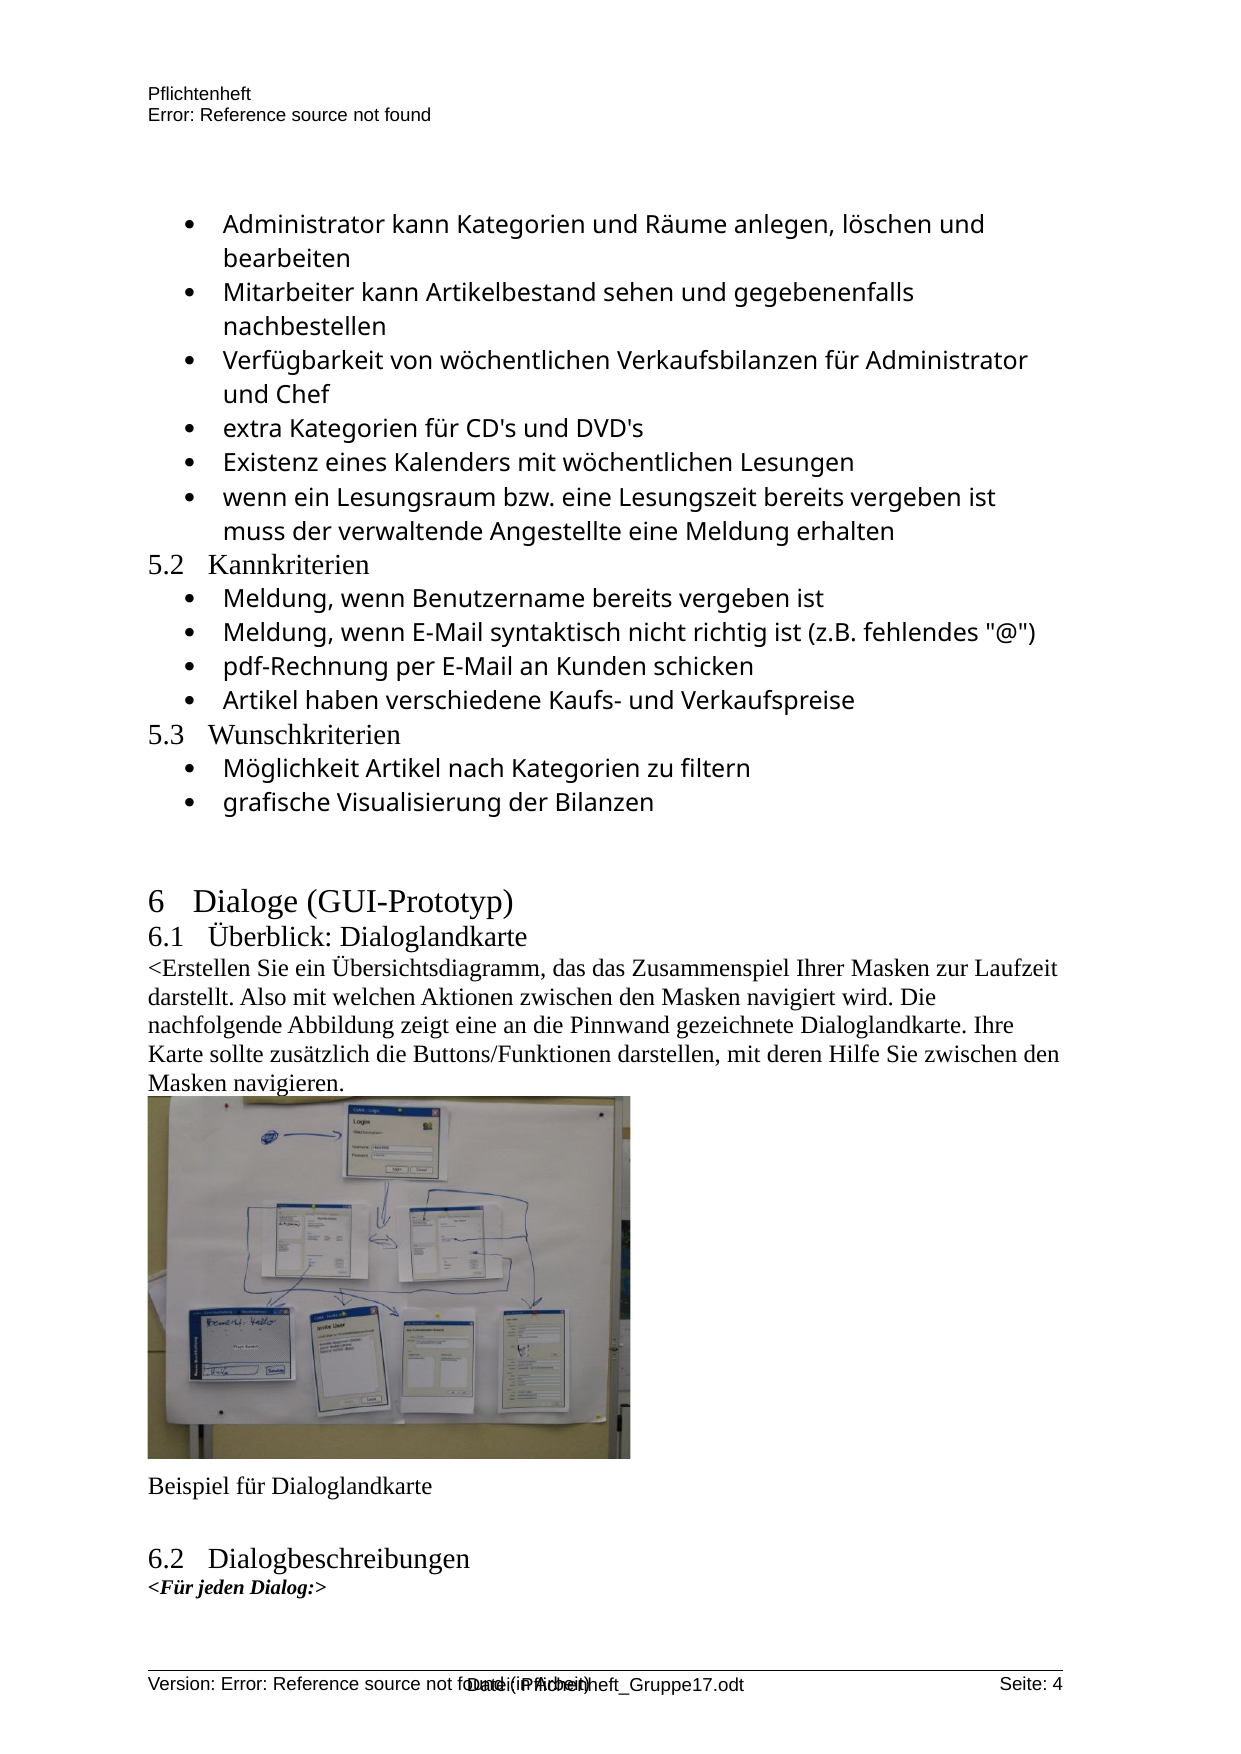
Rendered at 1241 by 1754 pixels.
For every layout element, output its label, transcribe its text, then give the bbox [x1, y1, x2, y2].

list Administrator kann Kategorien und Räume anlegen, löschen und bearbeiten [185, 207, 1063, 275]
list Existenz eines Kalenders mit wöchentlichen Lesungen [185, 445, 1063, 479]
list pdf-Rechnung per E-Mail an Kunden schicken [185, 649, 1063, 683]
picture [147, 1096, 631, 1459]
list Meldung, wenn Benutzername bereits vergeben ist [185, 581, 1063, 615]
subtitle Wunschkriterien [148, 717, 1063, 751]
list Mitarbeiter kann Artikelbestand sehen und gegebenenfalls nachbestellen [185, 275, 1063, 343]
list Artikel haben verschiedene Kaufs- und Verkaufspreise [185, 683, 1063, 717]
list wenn ein Lesungsraum bzw. eine Lesungszeit bereits vergeben ist muss der verwaltende Angestellte eine Meldung erhalten [185, 479, 1063, 547]
text Beispiel für Dialoglandkarte [148, 1471, 1063, 1500]
text <Erstellen Sie ein Übersichtsdiagramm, das das Zusammenspiel Ihrer Masken zur Laufzeit darstellt. Also mit welchen Aktionen zwischen den Masken navigiert wird. Die nachfolgende Abbildung zeigt eine an die Pinnwand gezeichnete Dialoglandkarte. Ihre Karte sollte zusätzlich die Buttons/Funktionen darstellen, mit deren Hilfe Sie zwischen den Masken navigieren. [148, 953, 1063, 1097]
list Meldung, wenn E-Mail syntaktisch nicht richtig ist (z.B. fehlendes "@") [185, 615, 1063, 649]
subtitle Dialogbeschreibungen [148, 1541, 1063, 1575]
subtitle Dialoge (GUI-Prototyp) [148, 881, 1063, 919]
list Verfügbarkeit von wöchentlichen Verkaufsbilanzen für Administrator und Chef [185, 343, 1063, 411]
list extra Kategorien für CD's und DVD's [185, 411, 1063, 445]
subtitle Kannkriterien [148, 547, 1063, 581]
subtitle Überblick: Dialoglandkarte [148, 919, 1063, 953]
text <Für jeden Dialog:> [148, 1575, 1063, 1599]
list grafische Visualisierung der Bilanzen [185, 785, 1063, 819]
list Möglichkeit Artikel nach Kategorien zu filtern [185, 751, 1063, 785]
